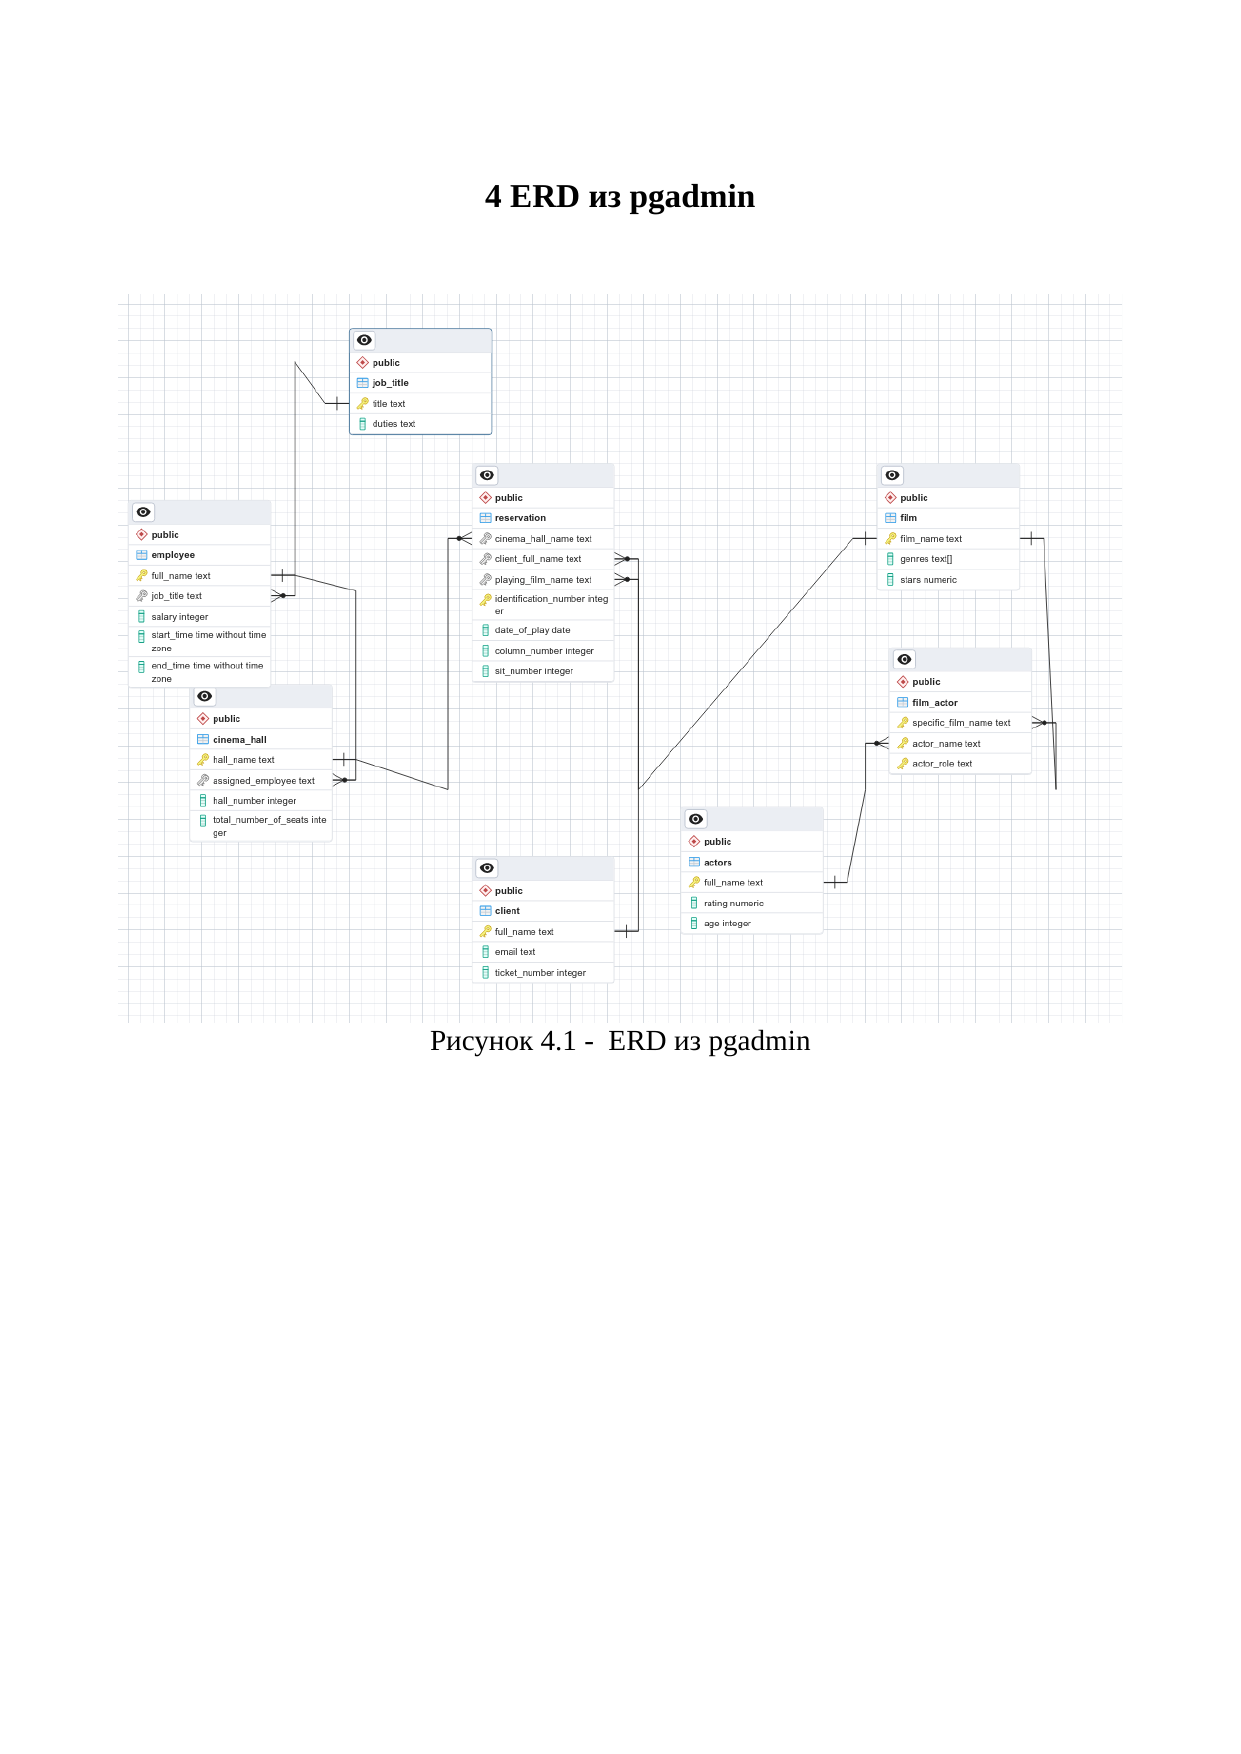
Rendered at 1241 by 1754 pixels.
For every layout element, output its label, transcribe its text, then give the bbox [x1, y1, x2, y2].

text Рисунок 4.1 - ERD из pgadmin [118, 1023, 1122, 1056]
subtitle 4 ERD из pgadmin [118, 177, 1122, 215]
picture [118, 294, 1123, 1023]
